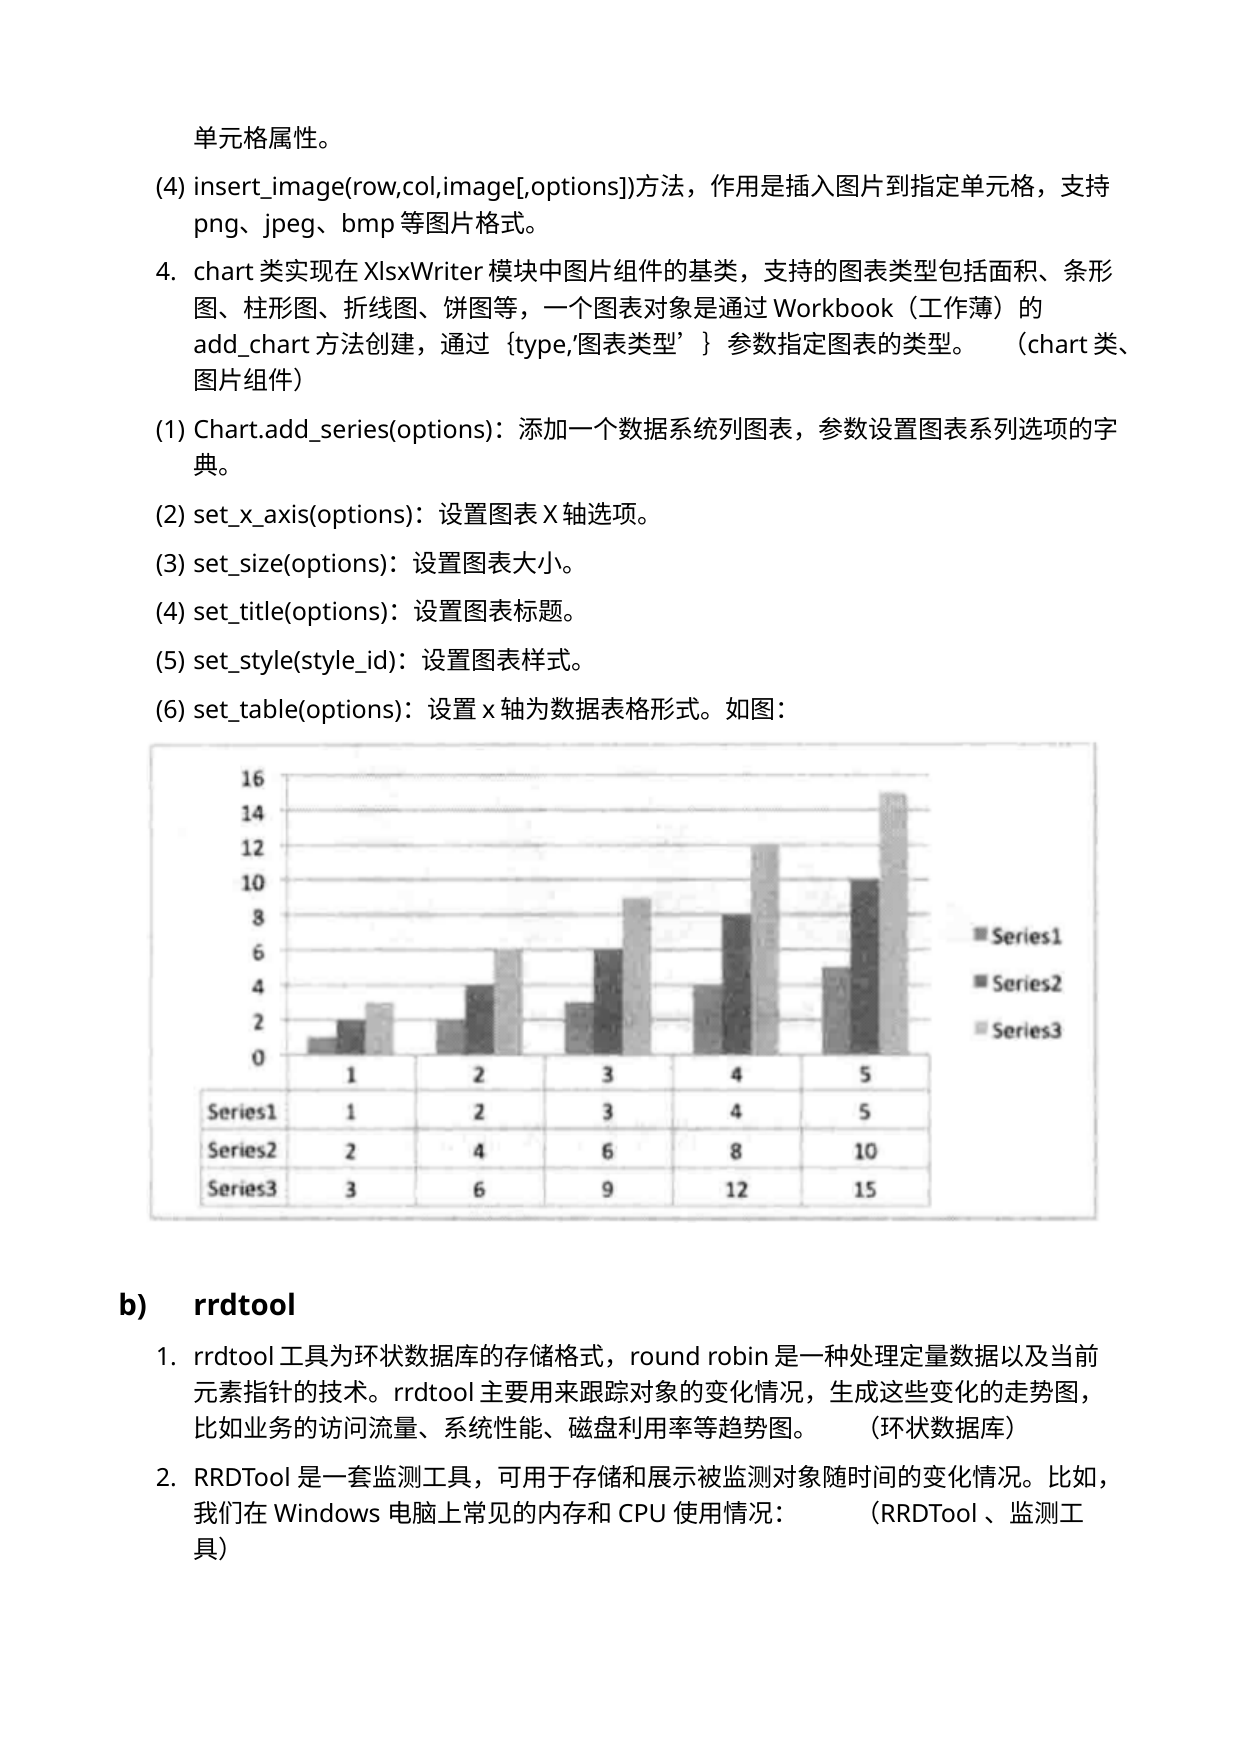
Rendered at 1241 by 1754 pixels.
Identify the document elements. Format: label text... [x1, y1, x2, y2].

list set_style(style_id)：设置图表样式。 [156, 641, 1122, 677]
list insert_image(row,col,image[,options])方法，作用是插入图片到指定单元格，支持png、jpeg、bmp等图片格式。 [156, 167, 1122, 239]
list set_size(options)：设置图表大小。 [156, 543, 1122, 579]
list rrdtool工具为环状数据库的存储格式，round robin是一种处理定量数据以及当前元素指针的技术。rrdtool主要用来跟踪对象的变化情况，生成这些变化的走势图，比如业务的访问流量、系统性能、磁盘利用率等趋势图。 （环状数据库） [156, 1336, 1122, 1445]
picture [139, 738, 1101, 1223]
list Chart.add_series(options)：添加一个数据系统列图表，参数设置图表系列选项的字典。 [156, 409, 1122, 482]
list set_x_axis(options)：设置图表X轴选项。 [156, 494, 1122, 531]
list set_table(options)：设置x轴为数据表格形式。如图： [156, 689, 1122, 726]
list chart类实现在XlsxWriter模块中图片组件的基类，支持的图表类型包括面积、条形图、柱形图、折线图、饼图等，一个图表对象是通过Workbook（工作薄）的add_chart方法创建，通过｛type,’图表类型’｝参数指定图表的类型。 （chart类、图片组件） [156, 252, 1122, 397]
list set_title(options)：设置图表标题。 [156, 592, 1122, 628]
subtitle rrdtool [118, 1284, 1122, 1324]
list 单元格属性。 [156, 118, 1122, 154]
list RRDTool 是一套监测工具，可用于存储和展示被监测对象随时间的变化情况。比如，我们在 Windows 电脑上常见的内存和 CPU 使用情况： （RRDTool 、监测工具） [156, 1457, 1122, 1566]
